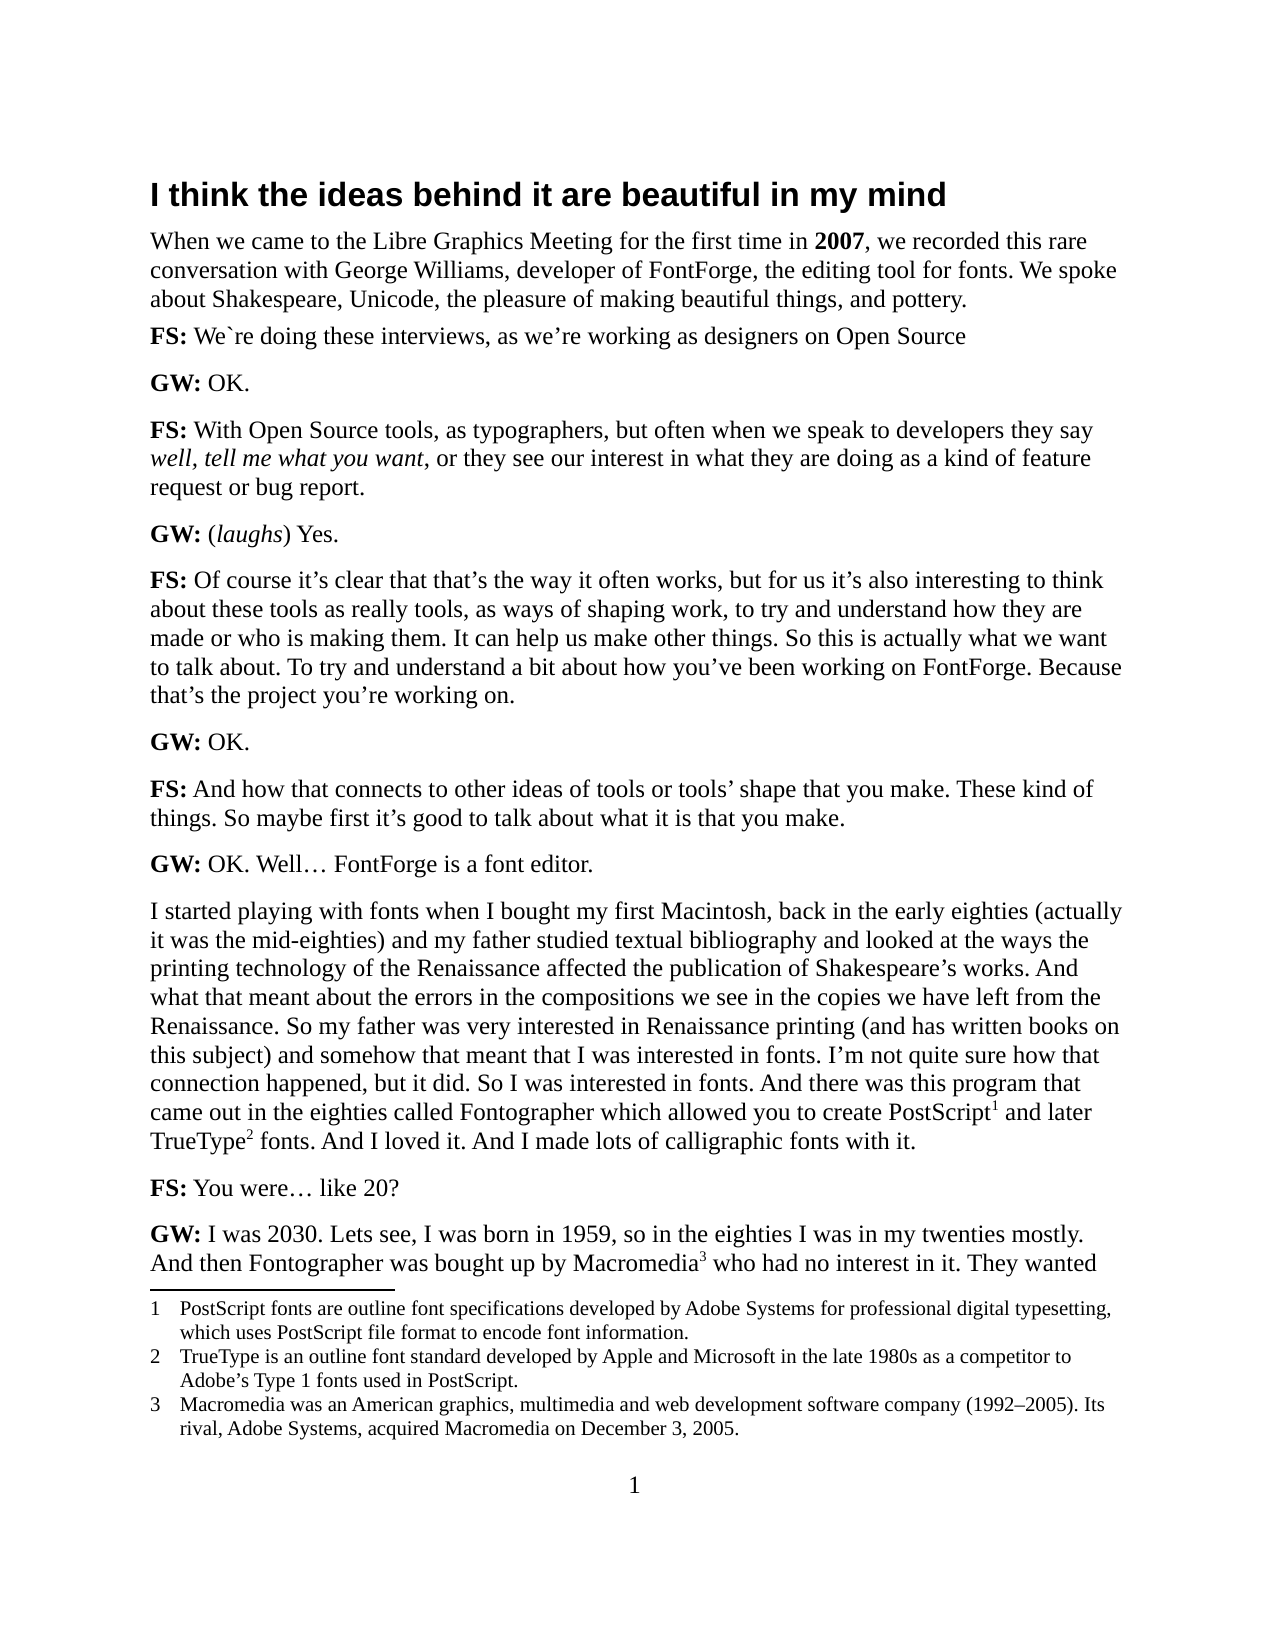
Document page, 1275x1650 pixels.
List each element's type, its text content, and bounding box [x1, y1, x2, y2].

text FS: We`re doing these interviews, as we’re working as designers on Open Source [150, 321, 1125, 350]
text PostScript fonts are outline font specifications developed by Adobe Systems for professional digital typesetting, which uses PostScript file format to encode font information. [150, 1296, 1125, 1344]
subtitle I think the ideas behind it are beautiful in my mind [150, 175, 1125, 214]
text FS: Of course it’s clear that that’s the way it often works, but for us it’s also interesting to think about these tools as really tools, as ways of shaping work, to try and understand how they are made or who is making them. It can help us make other things. So this is actually what we want to talk about. To try and understand a bit about how you’ve been working on FontForge. Because that’s the project you’re working on. [150, 566, 1125, 709]
text Macromedia was an American graphics, multimedia and web development software company (1992–2005). Its rival, Adobe Systems, acquired Macromedia on December 3, 2005. [150, 1392, 1125, 1440]
text FS: You were… like 20? [150, 1173, 1125, 1201]
text GW: I was 2030. Lets see, I was born in 1959, so in the eighties I was in my twenties mostly. And then Fontographer was bought up by Macromedia who had no interest in it. They wanted FreeHand which was done by the same company. So they dropped Fon… well they continued to sell Fontographer but they didn’t update it. And then OpenType came out and Unicode came out and Fontographer didn’t do this right and it didn’t do that right… And I started making my own fonts, and I used Fontographer to provide the basis, and I started writing scripts that would add accents to latin letters and so on. And figured out the Type1 format so that I could decompose it — decompose the Fontographer output so that I could add my own things to it. And then Fontographer didn’t do Type0 PostScript fonts, so I figured that out. [150, 1219, 1125, 1277]
text TrueType is an outline font standard developed by Apple and Microsoft in the late 1980s as a competitor to Adobe’s Type 1 fonts used in PostScript. [150, 1344, 1125, 1392]
text FS: And how that connects to other ideas of tools or tools’ shape that you make. These kind of things. So maybe first it’s good to talk about what it is that you make. [150, 774, 1125, 831]
text FS: With Open Source tools, as typographers, but often when we speak to developers they say well, tell me what you want, or they see our interest in what they are doing as a kind of feature request or bug report. [150, 415, 1125, 501]
text GW: OK. Well… FontForge is a font editor. [150, 849, 1125, 878]
text GW: OK. [150, 727, 1125, 756]
text GW: OK. [150, 368, 1125, 397]
text GW: (laughs) Yes. [150, 519, 1125, 548]
text When we came to the Libre Graphics Meeting for the first time in 2007, we recorded this rare conversation with George Williams, developer of FontForge, the editing tool for fonts. We spoke about Shakespeare, Unicode, the pleasure of making beautiful things, and pottery. [150, 226, 1125, 312]
text I started playing with fonts when I bought my first Macintosh, back in the early eighties (actually it was the mid-eighties) and my father studied textual bibliography and looked at the ways the printing technology of the Renaissance affected the publication of Shakespeare’s works. And what that meant about the errors in the compositions we see in the copies we have left from the Renaissance. So my father was very interested in Renaissance printing (and has written books on this subject) and somehow that meant that I was interested in fonts. I’m not quite sure how that connection happened, but it did. So I was interested in fonts. And there was this program that came out in the eighties called Fontographer which allowed you to create PostScript and later TrueType fonts. And I loved it. And I made lots of calligraphic fonts with it. [150, 896, 1125, 1155]
